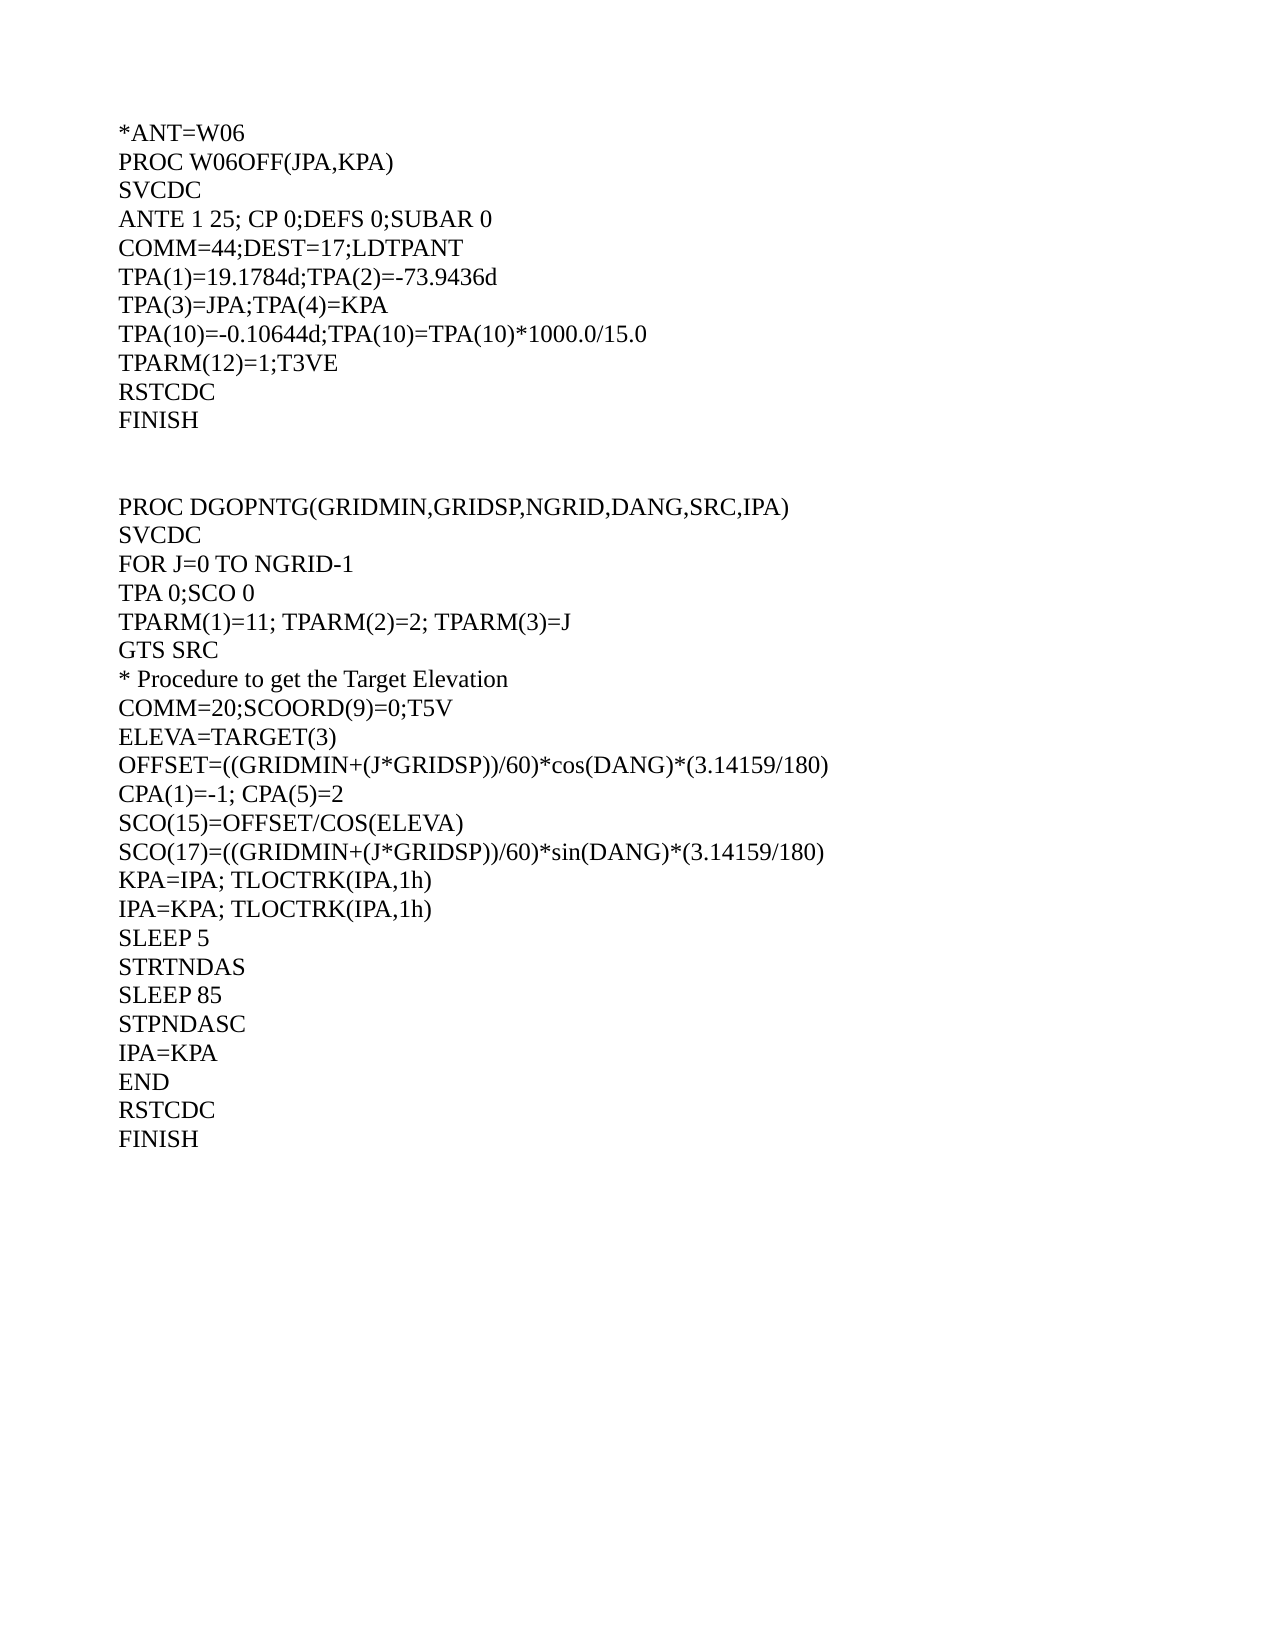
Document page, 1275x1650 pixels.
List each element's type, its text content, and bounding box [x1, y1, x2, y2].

text PROC DGOPNTG(GRIDMIN,GRIDSP,NGRID,DANG,SRC,IPA) [118, 492, 1157, 521]
text FOR J=0 TO NGRID-1 [118, 549, 1157, 578]
text ELEVA=TARGET(3) [118, 722, 1157, 751]
text SVCDC [118, 176, 1157, 204]
text TPA 0;SCO 0 [118, 578, 1157, 607]
text COMM=44;DEST=17;LDTPANT [118, 233, 1157, 262]
text OFFSET=((GRIDMIN+(J*GRIDSP))/60)*cos(DANG)*(3.14159/180) [118, 751, 1157, 779]
text *ANT=W06 [118, 118, 1157, 147]
text END [118, 1067, 1157, 1096]
text TPARM(1)=11; TPARM(2)=2; TPARM(3)=J [118, 607, 1157, 636]
text TPA(10)=-0.10644d;TPA(10)=TPA(10)*1000.0/15.0 [118, 319, 1157, 348]
text PROC W06OFF(JPA,KPA) [118, 147, 1157, 176]
text RSTCDC [118, 1096, 1157, 1124]
text SLEEP 85 [118, 981, 1157, 1009]
text TPA(3)=JPA;TPA(4)=KPA [118, 291, 1157, 319]
text SCO(15)=OFFSET/COS(ELEVA) [118, 808, 1157, 837]
text RSTCDC [118, 377, 1157, 406]
text IPA=KPA [118, 1038, 1157, 1067]
text SLEEP 5 [118, 923, 1157, 952]
text STRTNDAS [118, 952, 1157, 981]
text STPNDASC [118, 1009, 1157, 1038]
text CPA(1)=-1; CPA(5)=2 [118, 779, 1157, 808]
text SVCDC [118, 521, 1157, 549]
text FINISH [118, 406, 1157, 434]
text FINISH [118, 1124, 1157, 1153]
text GTS SRC [118, 636, 1157, 664]
text ANTE 1 25; CP 0;DEFS 0;SUBAR 0 [118, 204, 1157, 233]
text * Procedure to get the Target Elevation [118, 664, 1157, 693]
text IPA=KPA; TLOCTRK(IPA,1h) [118, 894, 1157, 923]
text TPA(1)=19.1784d;TPA(2)=-73.9436d [118, 262, 1157, 291]
text COMM=20;SCOORD(9)=0;T5V [118, 693, 1157, 722]
text KPA=IPA; TLOCTRK(IPA,1h) [118, 866, 1157, 894]
text TPARM(12)=1;T3VE [118, 348, 1157, 377]
text SCO(17)=((GRIDMIN+(J*GRIDSP))/60)*sin(DANG)*(3.14159/180) [118, 837, 1157, 866]
